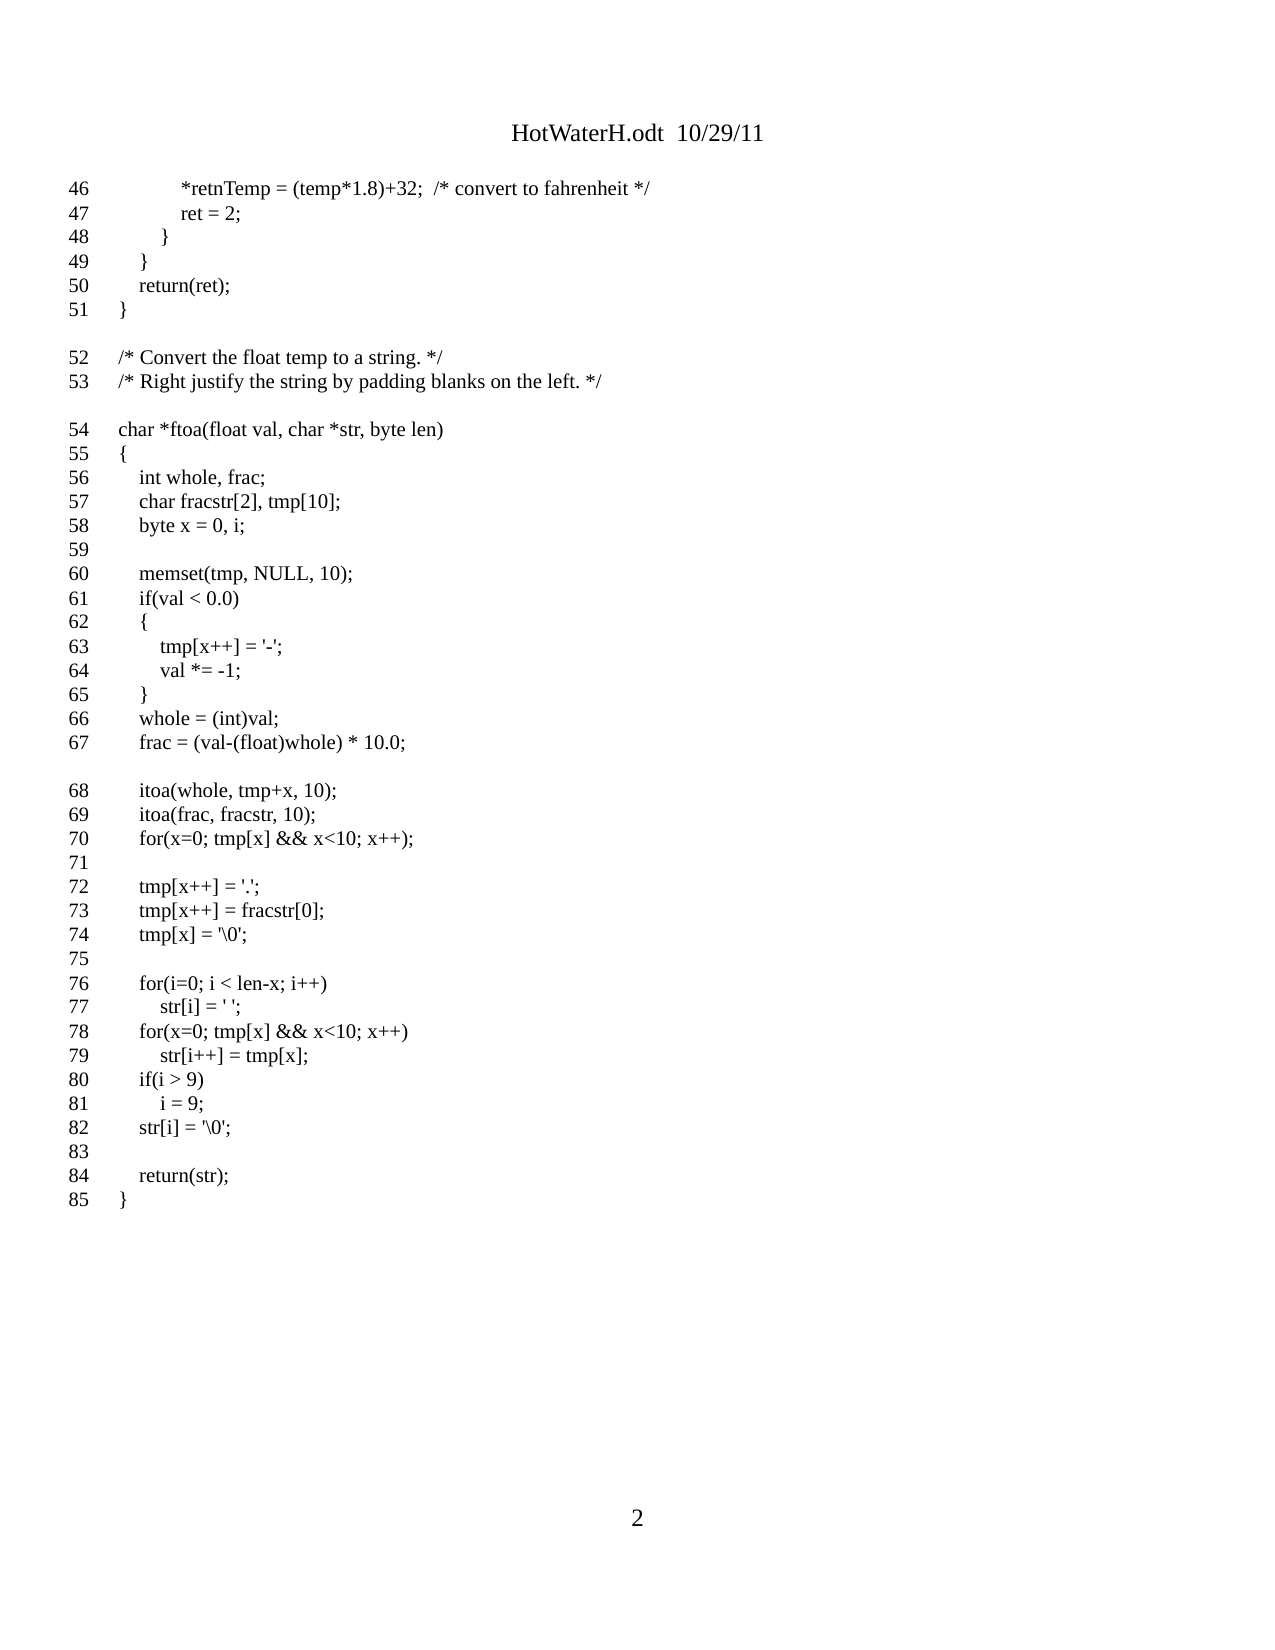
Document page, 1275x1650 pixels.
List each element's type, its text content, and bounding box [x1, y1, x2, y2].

text if(i > 9) [118, 1067, 1157, 1091]
text i = 9; [118, 1091, 1157, 1115]
text for(x=0; tmp[x] && x<10; x++); [118, 826, 1157, 850]
text for(i=0; i < len-x; i++) [118, 970, 1157, 994]
text tmp[x] = '\0'; [118, 922, 1157, 946]
text tmp[x++] = '.'; [118, 874, 1157, 898]
text { [118, 609, 1157, 633]
text memset(tmp, NULL, 10); [118, 561, 1157, 585]
text itoa(whole, tmp+x, 10); [118, 778, 1157, 802]
text str[i] = '\0'; [118, 1115, 1157, 1139]
text if(val < 0.0) [118, 585, 1157, 609]
text { [118, 441, 1157, 465]
text for(x=0; tmp[x] && x<10; x++) [118, 1018, 1157, 1043]
text int whole, frac; [118, 465, 1157, 489]
text tmp[x++] = '-'; [118, 633, 1157, 658]
text return(ret); [118, 273, 1157, 297]
text return(str); [118, 1163, 1157, 1187]
text } [118, 248, 1157, 273]
text tmp[x++] = fracstr[0]; [118, 898, 1157, 922]
text *retnTemp = (temp*1.8)+32; /* convert to fahrenheit */ [118, 176, 1157, 200]
text frac = (val-(float)whole) * 10.0; [118, 730, 1157, 754]
text itoa(frac, fracstr, 10); [118, 802, 1157, 826]
text ret = 2; [118, 200, 1157, 224]
text char fracstr[2], tmp[10]; [118, 489, 1157, 513]
text str[i++] = tmp[x]; [118, 1043, 1157, 1067]
text str[i] = ' '; [118, 994, 1157, 1018]
text /* Convert the float temp to a string. */ [118, 345, 1157, 369]
text char *ftoa(float val, char *str, byte len) [118, 417, 1157, 441]
text } [118, 682, 1157, 706]
text byte x = 0, i; [118, 513, 1157, 537]
text val *= -1; [118, 658, 1157, 682]
text /* Right justify the string by padding blanks on the left. */ [118, 369, 1157, 393]
text whole = (int)val; [118, 706, 1157, 730]
text } [118, 1187, 1157, 1211]
text } [118, 297, 1157, 321]
text } [118, 224, 1157, 248]
